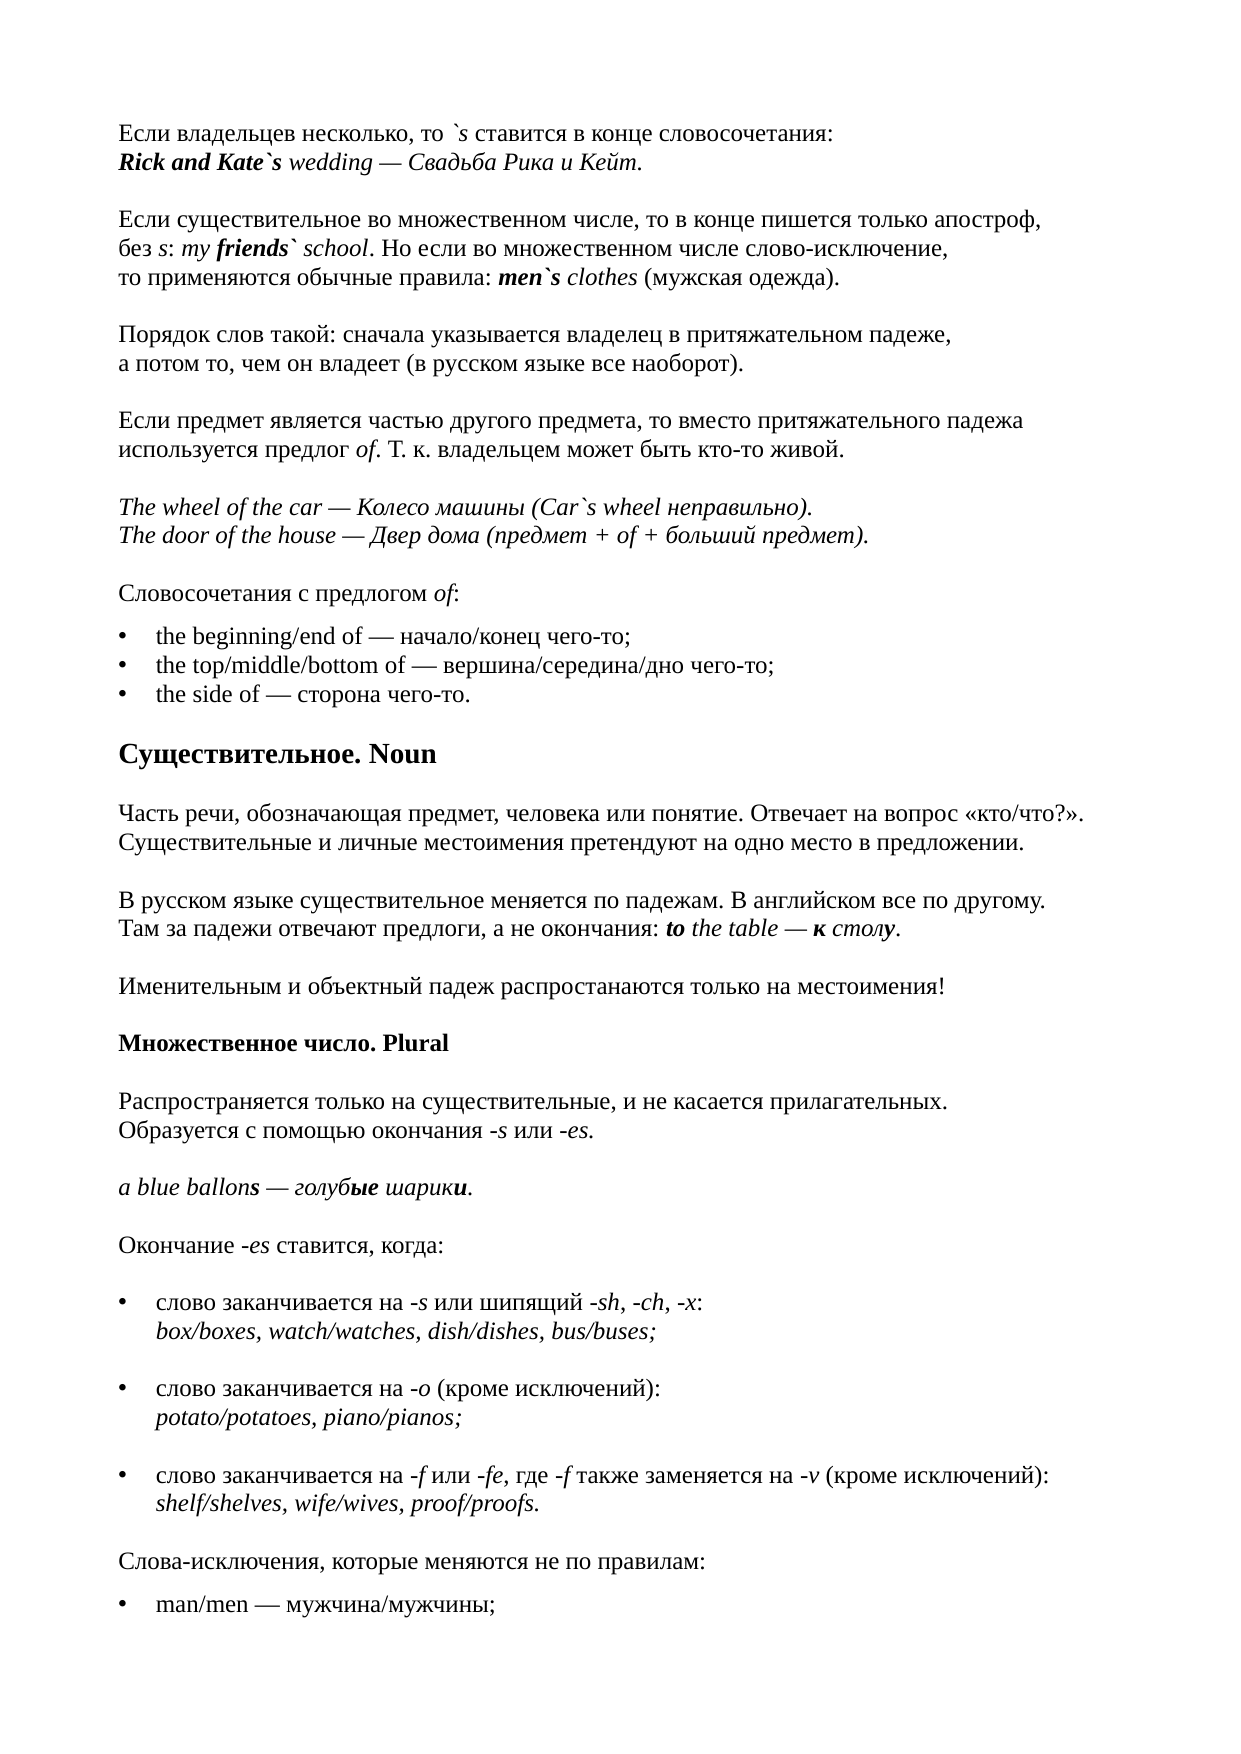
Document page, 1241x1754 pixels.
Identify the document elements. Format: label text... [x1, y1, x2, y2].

text Образуется с помощью окончания -s или -es. [118, 1115, 1122, 1143]
text Словосочетания с предлогом of: [118, 578, 1122, 607]
text Слова-исключения, которые меняются не по правилам: [118, 1546, 1122, 1575]
text Часть речи, обозначающая предмет, человека или понятие. Отвечает на вопрос «кто/что?». Существительные и личные местоимения претендуют на одно место в предложении. [118, 798, 1122, 856]
list potato/potatoes, piano/pianos; [118, 1402, 1122, 1431]
list the beginning/end of — начало/конец чего-то; [118, 621, 1122, 650]
text Распространяется только на существительные, и не касается прилагательных. [118, 1086, 1122, 1115]
list слово заканчивается на -f или -fe, где -f также заменяется на -v (кроме исключений): [118, 1460, 1122, 1488]
text Если существительное во множественном числе, то в конце пишется только апостроф, [118, 204, 1122, 233]
text Именительным и объектный падеж распростанаются только на местоимения! [118, 971, 1122, 1000]
list слово заканчивается на -s или шипящий -sh, -ch, -x: [118, 1287, 1122, 1316]
list слово заканчивается на -o (кроме исключений): [118, 1373, 1122, 1402]
text без s: my friends` school. Но если во множественном числе слово-исключение, [118, 233, 1122, 262]
text Rick and Kate`s wedding — Свадьба Рика и Кейт. [118, 147, 1122, 176]
list man/men — мужчина/мужчины; [118, 1589, 1122, 1618]
list the top/middle/bottom of — вершина/середина/дно чего-то; [118, 650, 1122, 679]
list box/boxes, watch/watches, dish/dishes, bus/buses; [118, 1316, 1122, 1345]
text Если предмет является частью другого предмета, то вместо притяжательного падежа используется предлог of. Т. к. владельцем может быть кто-то живой. [118, 406, 1122, 463]
text The door of the house — Двер дома (предмет + of + больший предмет). [118, 521, 1122, 549]
text Если владельцев несколько, то `s ставится в конце словосочетания: [118, 118, 1122, 147]
text то применяются обычные правила: men`s clothes (мужская одежда). [118, 262, 1122, 291]
text Там за падежи отвечают предлоги, а не окончания: to the table — к столу. [118, 913, 1122, 942]
text Окончание -es ставится, когда: [118, 1230, 1122, 1258]
list the side of — сторона чего-то. [118, 679, 1122, 707]
text Множественное число. Plural [118, 1028, 1122, 1057]
list shelf/shelves, wife/wives, proof/proofs. [118, 1488, 1122, 1517]
text В русском языке существительное меняется по падежам. В английском все по другому. [118, 885, 1122, 913]
text The wheel of the car — Колесо машины (Car`s wheel неправильно). [118, 492, 1122, 521]
text а потом то, чем он владеет (в русском языке все наоборот). [118, 348, 1122, 377]
text Порядок слов такой: сначала указывается владелец в притяжательном падеже, [118, 319, 1122, 348]
text a blue ballons — голубые шарики. [118, 1172, 1122, 1201]
text Существительное. Noun [118, 736, 1122, 770]
